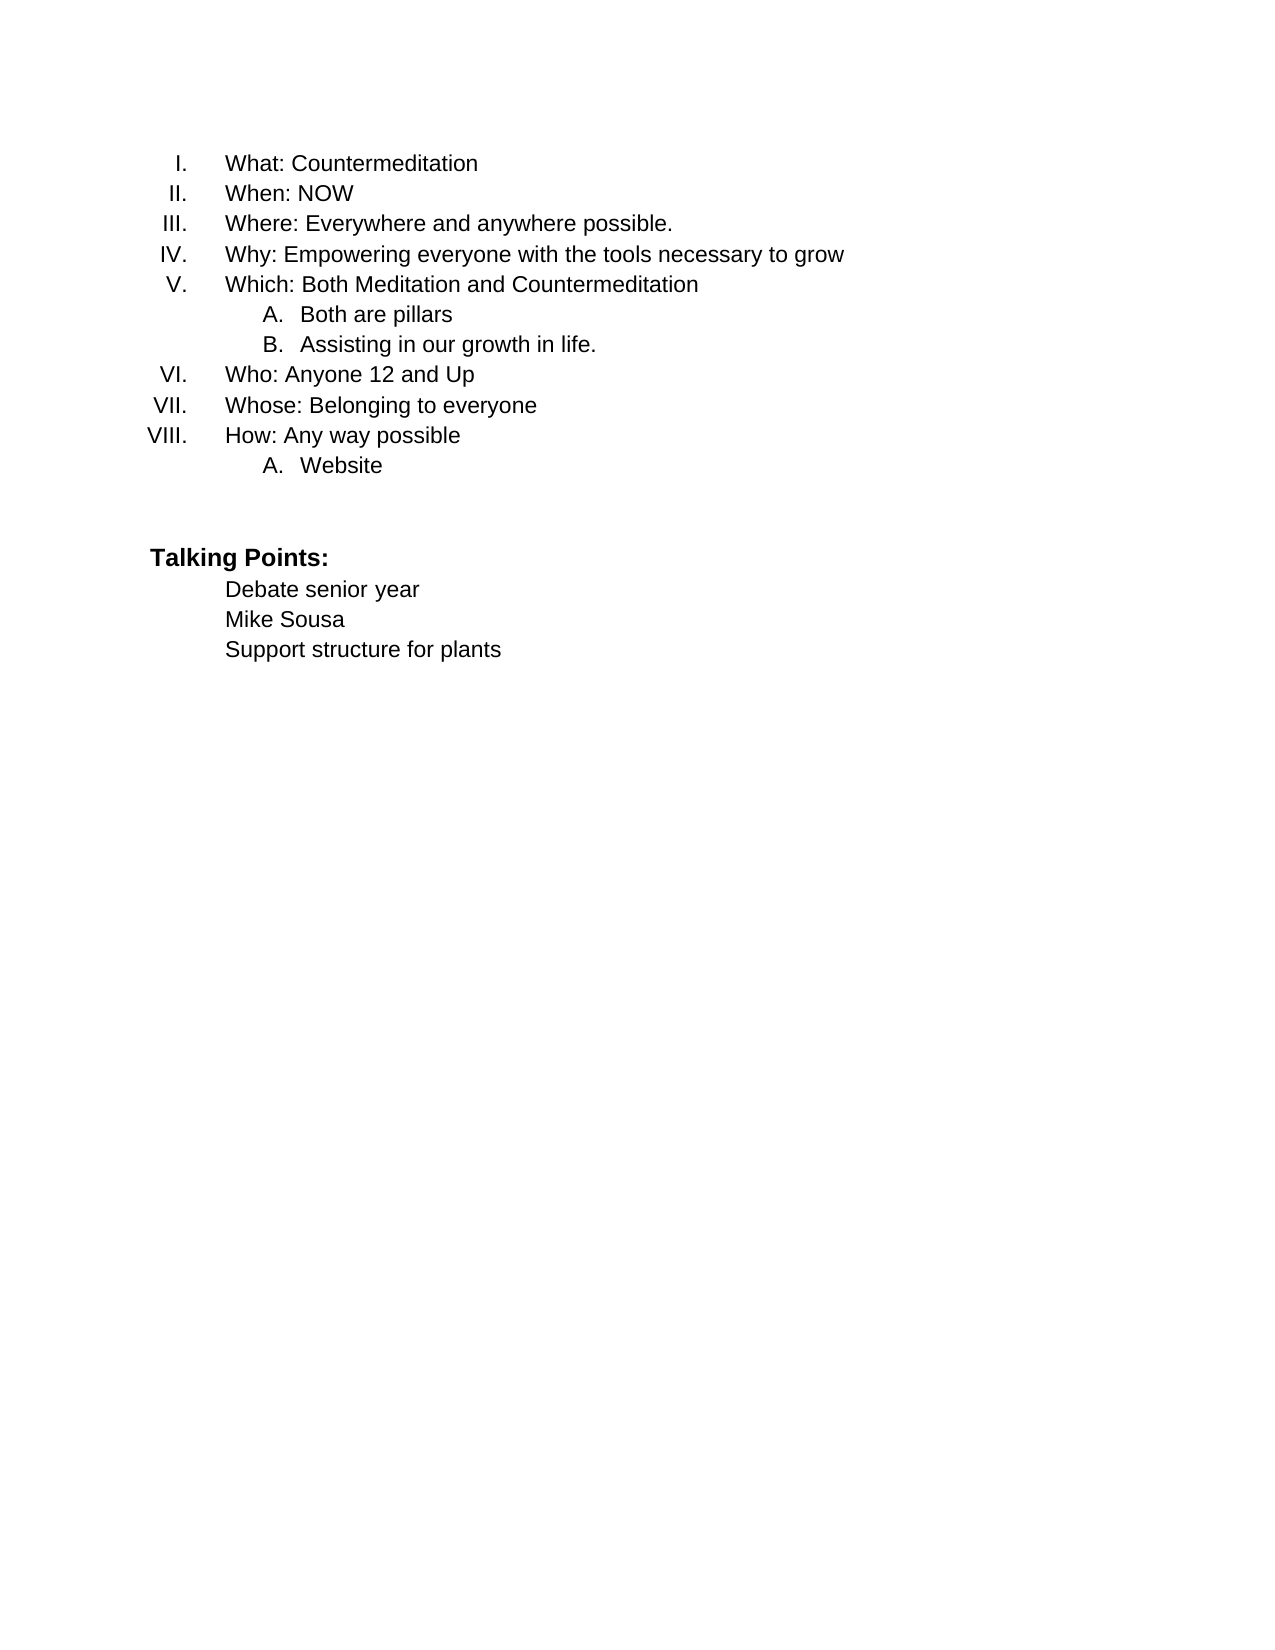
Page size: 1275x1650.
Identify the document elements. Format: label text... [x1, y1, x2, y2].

list When: NOW [187, 180, 1125, 207]
list Assisting in our growth in life. [262, 331, 1125, 358]
text Debate senior year [225, 576, 1125, 602]
list Website [262, 452, 1125, 478]
list Who: Anyone 12 and Up [187, 361, 1125, 388]
list Whose: Belonging to everyone [187, 392, 1125, 418]
list How: Any way possible [187, 422, 1125, 448]
text Support structure for plants [225, 636, 1125, 662]
text Mike Sousa [225, 606, 1125, 632]
list Which: Both Meditation and Countermeditation [187, 271, 1125, 297]
list Where: Everywhere and anywhere possible. [187, 210, 1125, 237]
list Both are pillars [262, 301, 1125, 327]
list Why: Empowering everyone with the tools necessary to grow [187, 241, 1125, 267]
list What: Countermeditation [187, 150, 1125, 176]
text Talking Points: [150, 543, 1125, 571]
